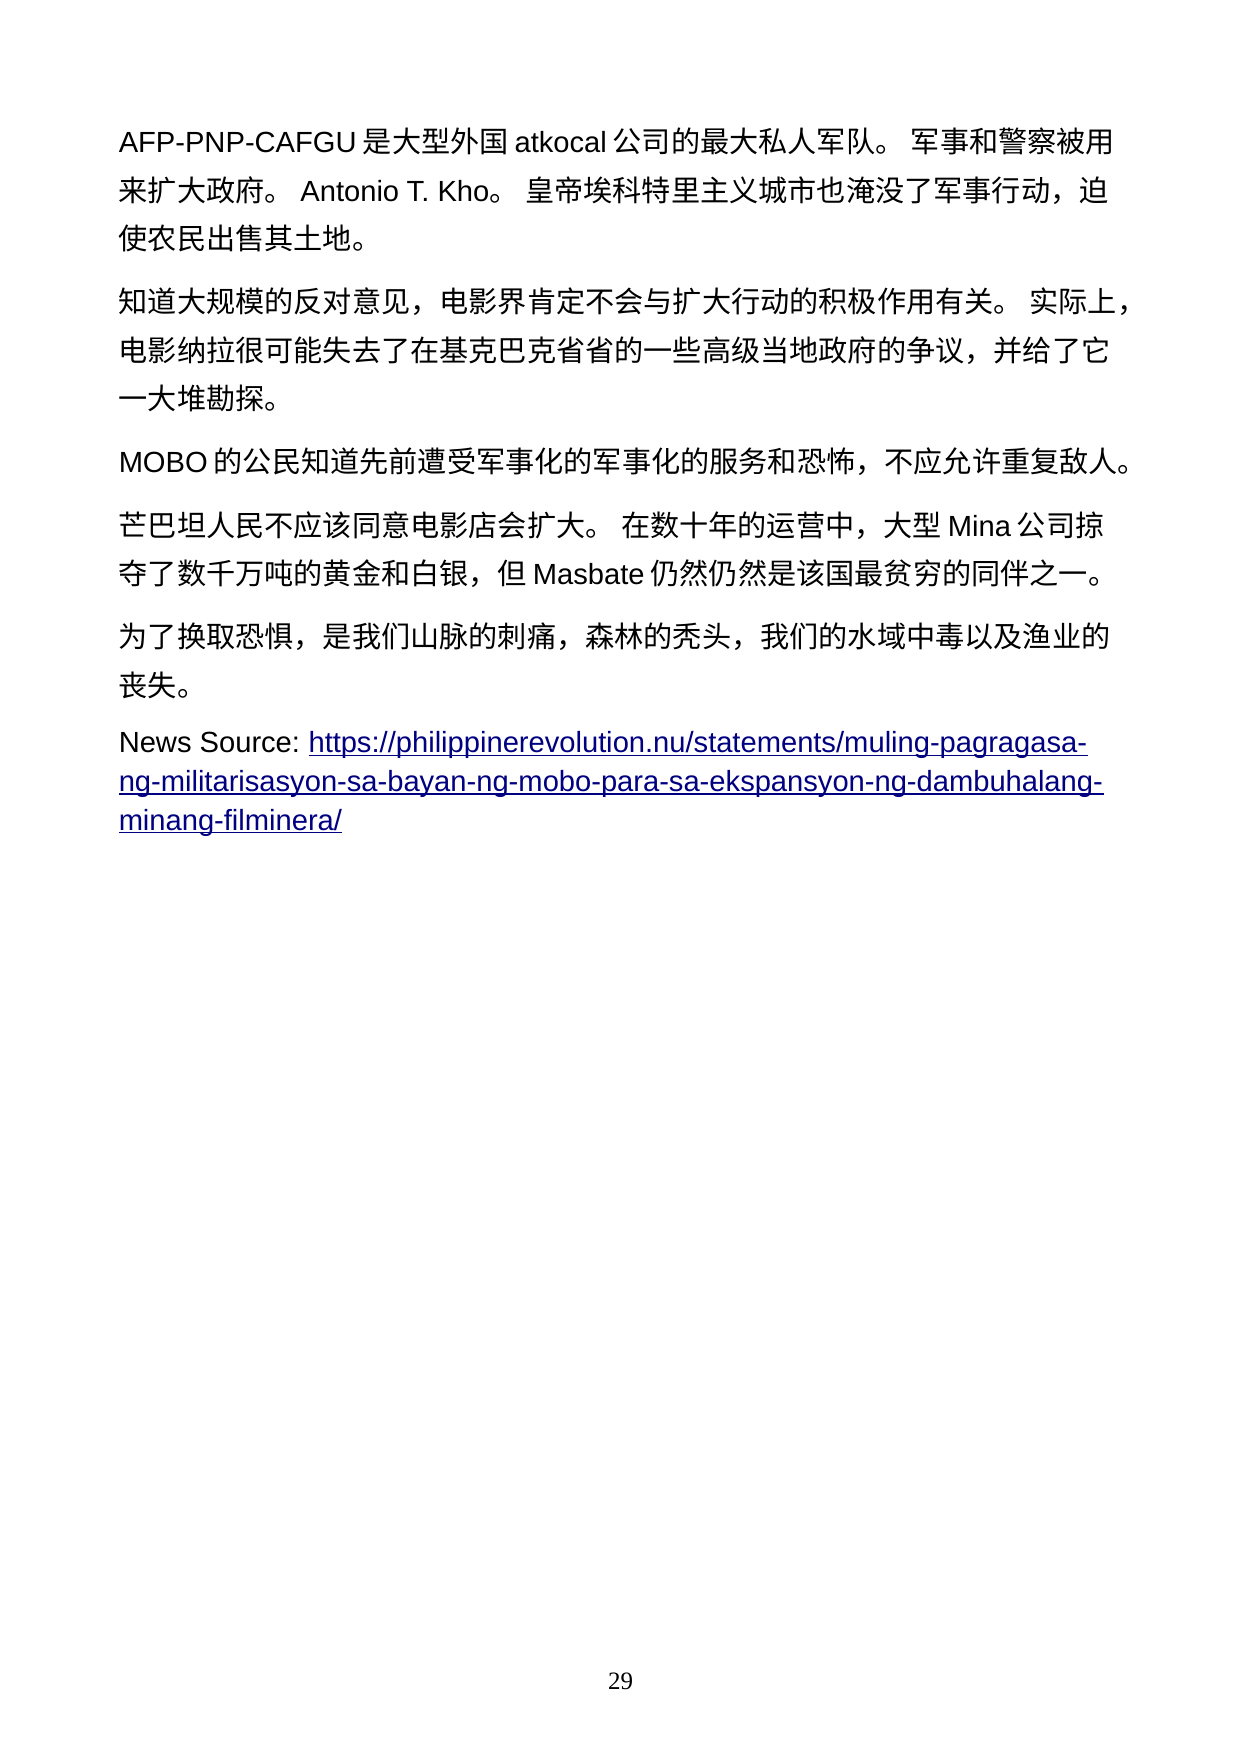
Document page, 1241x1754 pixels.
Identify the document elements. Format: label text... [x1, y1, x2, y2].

text News Source: https://philippinerevolution.nu/statements/muling-pagragasa-ng-militarisasyon-sa-bayan-ng-mobo-para-sa-ekspansyon-ng-dambuhalang-minang-filminera/ [118, 725, 1122, 836]
text 为了换取恐惧，是我们山脉的刺痛，森林的秃头，我们的水域中毒以及渔业的丧失。 [118, 614, 1122, 704]
text MOBO的公民知道先前遭受军事化的军事化的服务和恐怖，不应允许重复敌人。 [118, 439, 1122, 481]
text 知道大规模的反对意见，电影界肯定不会与扩大行动的积极作用有关。 实际上，电影纳拉很可能失去了在基克巴克省省的一些高级当地政府的争议，并给了它一大堆勘探。 [118, 279, 1122, 418]
text 芒巴坦人民不应该同意电影店会扩大。 在数十年的运营中，大型Mina公司掠夺了数千万吨的黄金和白银，但Masbate仍然仍然是该国最贫穷的同伴之一。 [118, 502, 1122, 593]
text AFP-PNP-CAFGU是大型外国atkocal公司的最大私人军队。 军事和警察被用来扩大政府。 Antonio T. Kho。 皇帝埃科特里主义城市也淹没了军事行动，迫使农民出售其土地。 [118, 118, 1122, 258]
